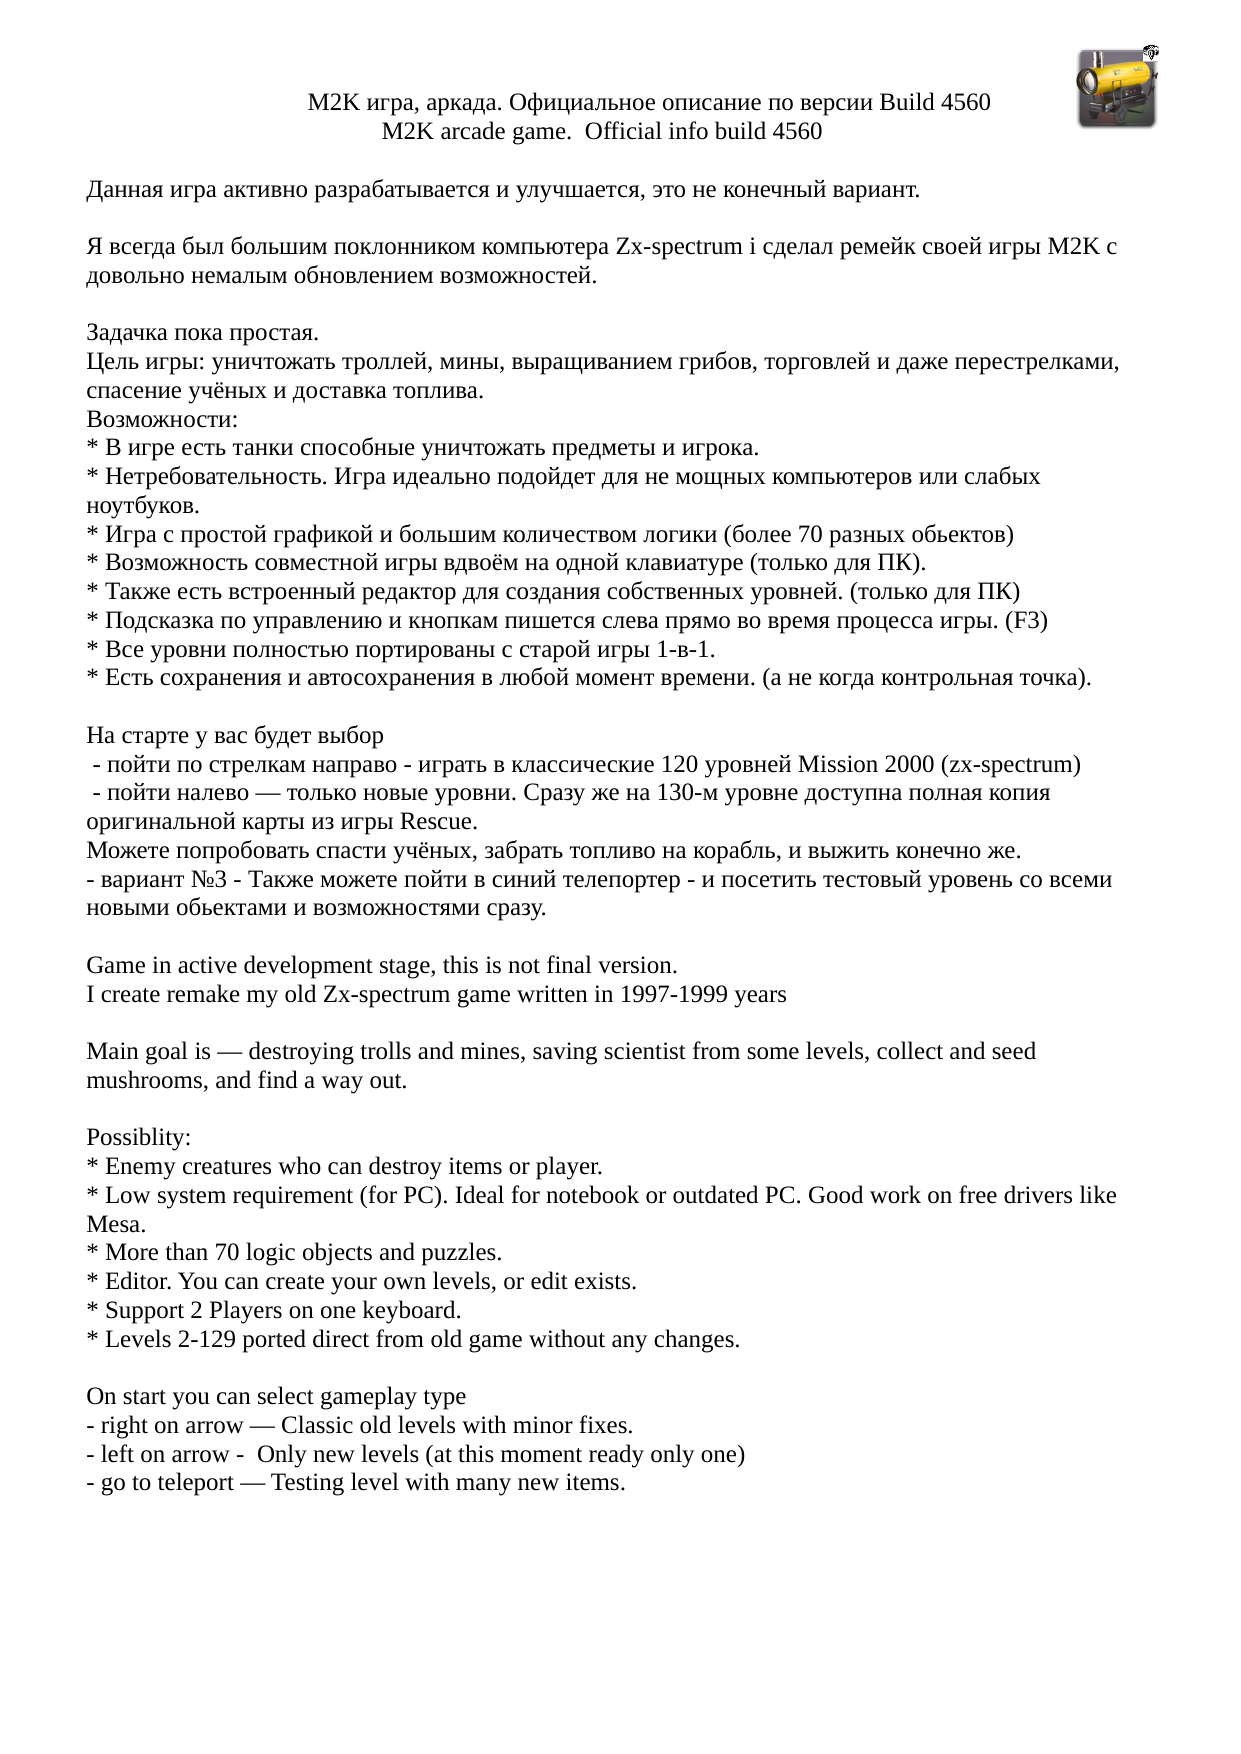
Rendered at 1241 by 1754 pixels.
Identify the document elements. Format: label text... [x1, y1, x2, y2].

text * В игре есть танки способные уничтожать предметы и игрока. [86, 432, 1123, 461]
text - вариант №3 - Также можете пойти в синий телепортер - и посетить тестовый уровень со всеми новыми обьектами и возможностями сразу. [86, 864, 1123, 921]
text * Нетребовательность. Игра идеально подойдет для не мощных компьютеров или слабых ноутбуков. [86, 461, 1123, 519]
text Можете попробовать спасти учёных, забрать топливо на корабль, и выжить конечно же. [86, 835, 1123, 864]
text Я всегда был большим поклонником компьютера Zx-spectrum i сделал ремейк своей игры M2K с довольно немалым обновлением возможностей. [86, 231, 1123, 289]
text Цель игры: уничтожать троллей, мины, выращиванием грибов, торговлей и даже перестрелками, спасение учёных и доставка топлива. [86, 346, 1123, 404]
text I create remake my old Zx-spectrum game written in 1997-1999 years [86, 979, 1123, 1007]
text * Игра с простой графикой и большим количеством логики (более 70 разных обьектов) [86, 519, 1123, 547]
text * Также есть встроенный редактор для создания собственных уровней. (только для ПК) [86, 576, 1123, 605]
text * Подсказка по управлению и кнопкам пишется слева прямо во время процесса игры. (F3) [86, 605, 1123, 634]
text * Есть сохранения и автосохранения в любой момент времени. (а не когда контрольная точка). [86, 662, 1123, 691]
text Данная игра активно разрабатывается и улучшается, это не конечный вариант. [86, 174, 1123, 202]
text Main goal is — destroying trolls and mines, saving scientist from some levels, collect and seed mushrooms, and find a way out. [86, 1036, 1123, 1094]
text * Все уровни полностью портированы с старой игры 1-в-1. [86, 634, 1123, 662]
text - go to teleport — Testing level with many new items. [86, 1467, 1123, 1496]
text On start you can select gameplay type [86, 1381, 1123, 1410]
text - right on arrow — Classic old levels with minor fixes. [86, 1410, 1123, 1439]
text - left on arrow - Only new levels (at this moment ready only one) [86, 1439, 1123, 1467]
text Задачка пока простая. [86, 317, 1123, 346]
text * Editor. You can create your own levels, or edit exists. [86, 1266, 1123, 1295]
text * More than 70 logic objects and puzzles. [86, 1237, 1123, 1266]
text - пойти по стрелкам направо - играть в классические 120 уровней Mission 2000 (zx-spectrum) [86, 749, 1123, 777]
text * Enemy creatures who can destroy items or player. [86, 1151, 1123, 1180]
text * Support 2 Players on one keyboard. [86, 1295, 1123, 1324]
text * Low system requirement (for PC). Ideal for notebook or outdated PC. Good work on free drivers like Mesa. [86, 1180, 1123, 1237]
text - пойти налево — только новые уровни. Сразу же на 130-м уровне доступна полная копия оригинальной карты из игры Rescue. [86, 777, 1123, 835]
text Possiblity: [86, 1122, 1123, 1151]
text На старте у вас будет выбор [86, 720, 1123, 749]
text Game in active development stage, this is not final version. [86, 950, 1123, 979]
text M2K arcade game. Official info build 4560 [86, 116, 1123, 145]
picture [1074, 44, 1159, 130]
text * Levels 2-129 ported direct from old game without any changes. [86, 1324, 1123, 1352]
text Возможности: [86, 404, 1123, 432]
text * Возможность совместной игры вдвоём на одной клавиатуре (только для ПК). [86, 547, 1123, 576]
text M2K игра, аркада. Официальное описание по версии Build 4560 [86, 87, 1074, 116]
